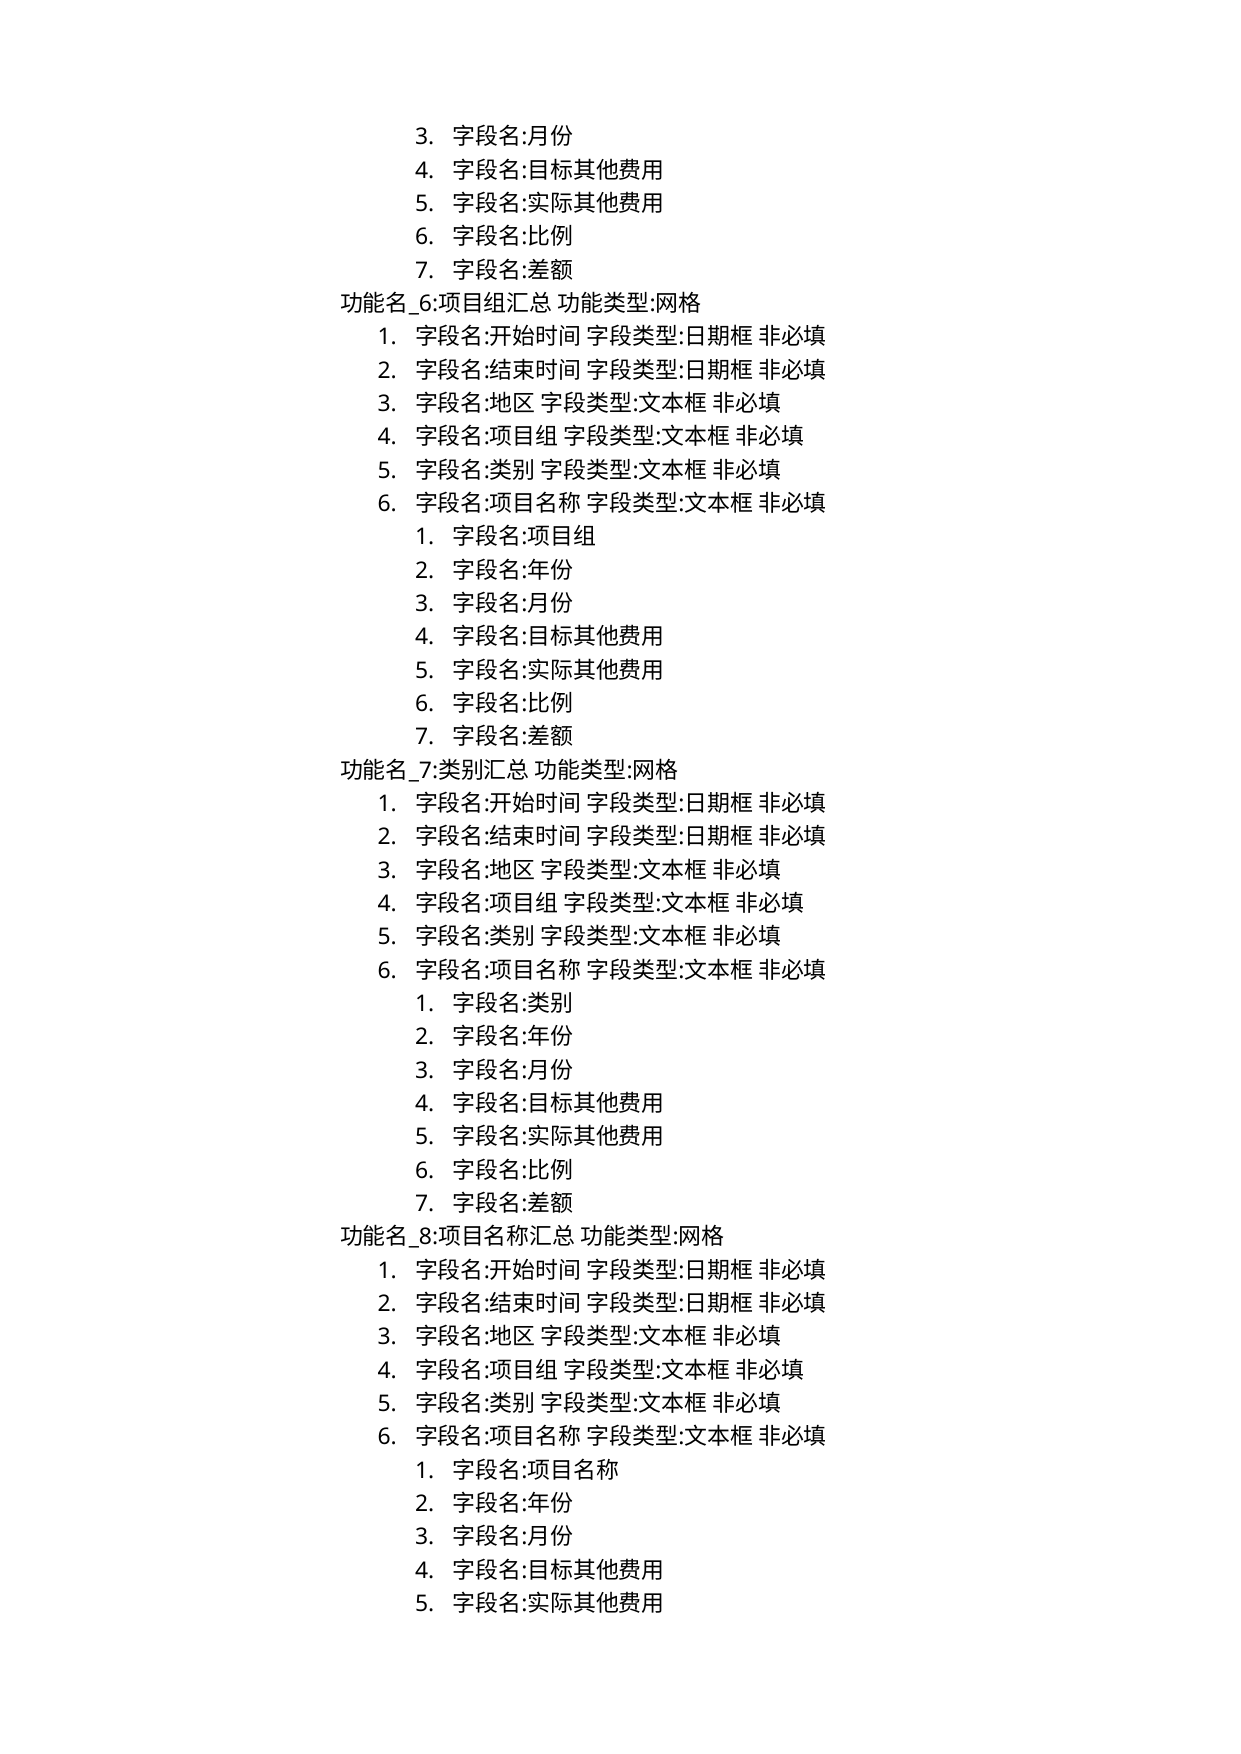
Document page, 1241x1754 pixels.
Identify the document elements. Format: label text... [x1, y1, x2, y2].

list 字段名:开始时间 字段类型:日期框 非必填 [377, 1251, 1122, 1285]
list 字段名:项目组 [415, 518, 1122, 551]
list 字段名:年份 [415, 1485, 1122, 1518]
list 字段名:项目名称 字段类型:文本框 非必填 [377, 951, 1122, 985]
list 字段名:目标其他费用 [415, 1085, 1122, 1118]
list 字段名:比例 [415, 1151, 1122, 1185]
list 字段名:结束时间 字段类型:日期框 非必填 [377, 1285, 1122, 1318]
list 字段名:项目组 字段类型:文本框 非必填 [377, 1351, 1122, 1385]
list 字段名:差额 [415, 251, 1122, 285]
list 字段名:差额 [415, 718, 1122, 751]
text 功能名_8:项目名称汇总 功能类型:网格 [118, 1218, 1122, 1251]
list 字段名:项目组 字段类型:文本框 非必填 [377, 418, 1122, 451]
list 字段名:开始时间 字段类型:日期框 非必填 [377, 318, 1122, 351]
list 字段名:实际其他费用 [415, 1585, 1122, 1618]
list 字段名:年份 [415, 551, 1122, 585]
list 字段名:开始时间 字段类型:日期框 非必填 [377, 785, 1122, 818]
list 字段名:类别 字段类型:文本框 非必填 [377, 451, 1122, 485]
list 字段名:目标其他费用 [415, 1551, 1122, 1585]
list 字段名:月份 [415, 1518, 1122, 1551]
list 字段名:月份 [415, 585, 1122, 618]
list 字段名:类别 [415, 985, 1122, 1018]
list 字段名:项目名称 [415, 1451, 1122, 1485]
list 字段名:比例 [415, 685, 1122, 718]
text 功能名_7:类别汇总 功能类型:网格 [118, 751, 1122, 785]
list 字段名:月份 [415, 118, 1122, 151]
list 字段名:地区 字段类型:文本框 非必填 [377, 385, 1122, 418]
list 字段名:目标其他费用 [415, 151, 1122, 185]
list 字段名:月份 [415, 1051, 1122, 1085]
list 字段名:比例 [415, 218, 1122, 251]
list 字段名:差额 [415, 1185, 1122, 1218]
list 字段名:目标其他费用 [415, 618, 1122, 651]
list 字段名:结束时间 字段类型:日期框 非必填 [377, 818, 1122, 851]
list 字段名:项目组 字段类型:文本框 非必填 [377, 885, 1122, 918]
list 字段名:项目名称 字段类型:文本框 非必填 [377, 485, 1122, 518]
list 字段名:实际其他费用 [415, 185, 1122, 218]
text 功能名_6:项目组汇总 功能类型:网格 [118, 285, 1122, 318]
list 字段名:实际其他费用 [415, 1118, 1122, 1151]
list 字段名:地区 字段类型:文本框 非必填 [377, 1318, 1122, 1351]
list 字段名:类别 字段类型:文本框 非必填 [377, 1385, 1122, 1418]
list 字段名:项目名称 字段类型:文本框 非必填 [377, 1418, 1122, 1451]
list 字段名:年份 [415, 1018, 1122, 1051]
list 字段名:结束时间 字段类型:日期框 非必填 [377, 351, 1122, 385]
list 字段名:类别 字段类型:文本框 非必填 [377, 918, 1122, 951]
list 字段名:地区 字段类型:文本框 非必填 [377, 851, 1122, 885]
list 字段名:实际其他费用 [415, 651, 1122, 685]
